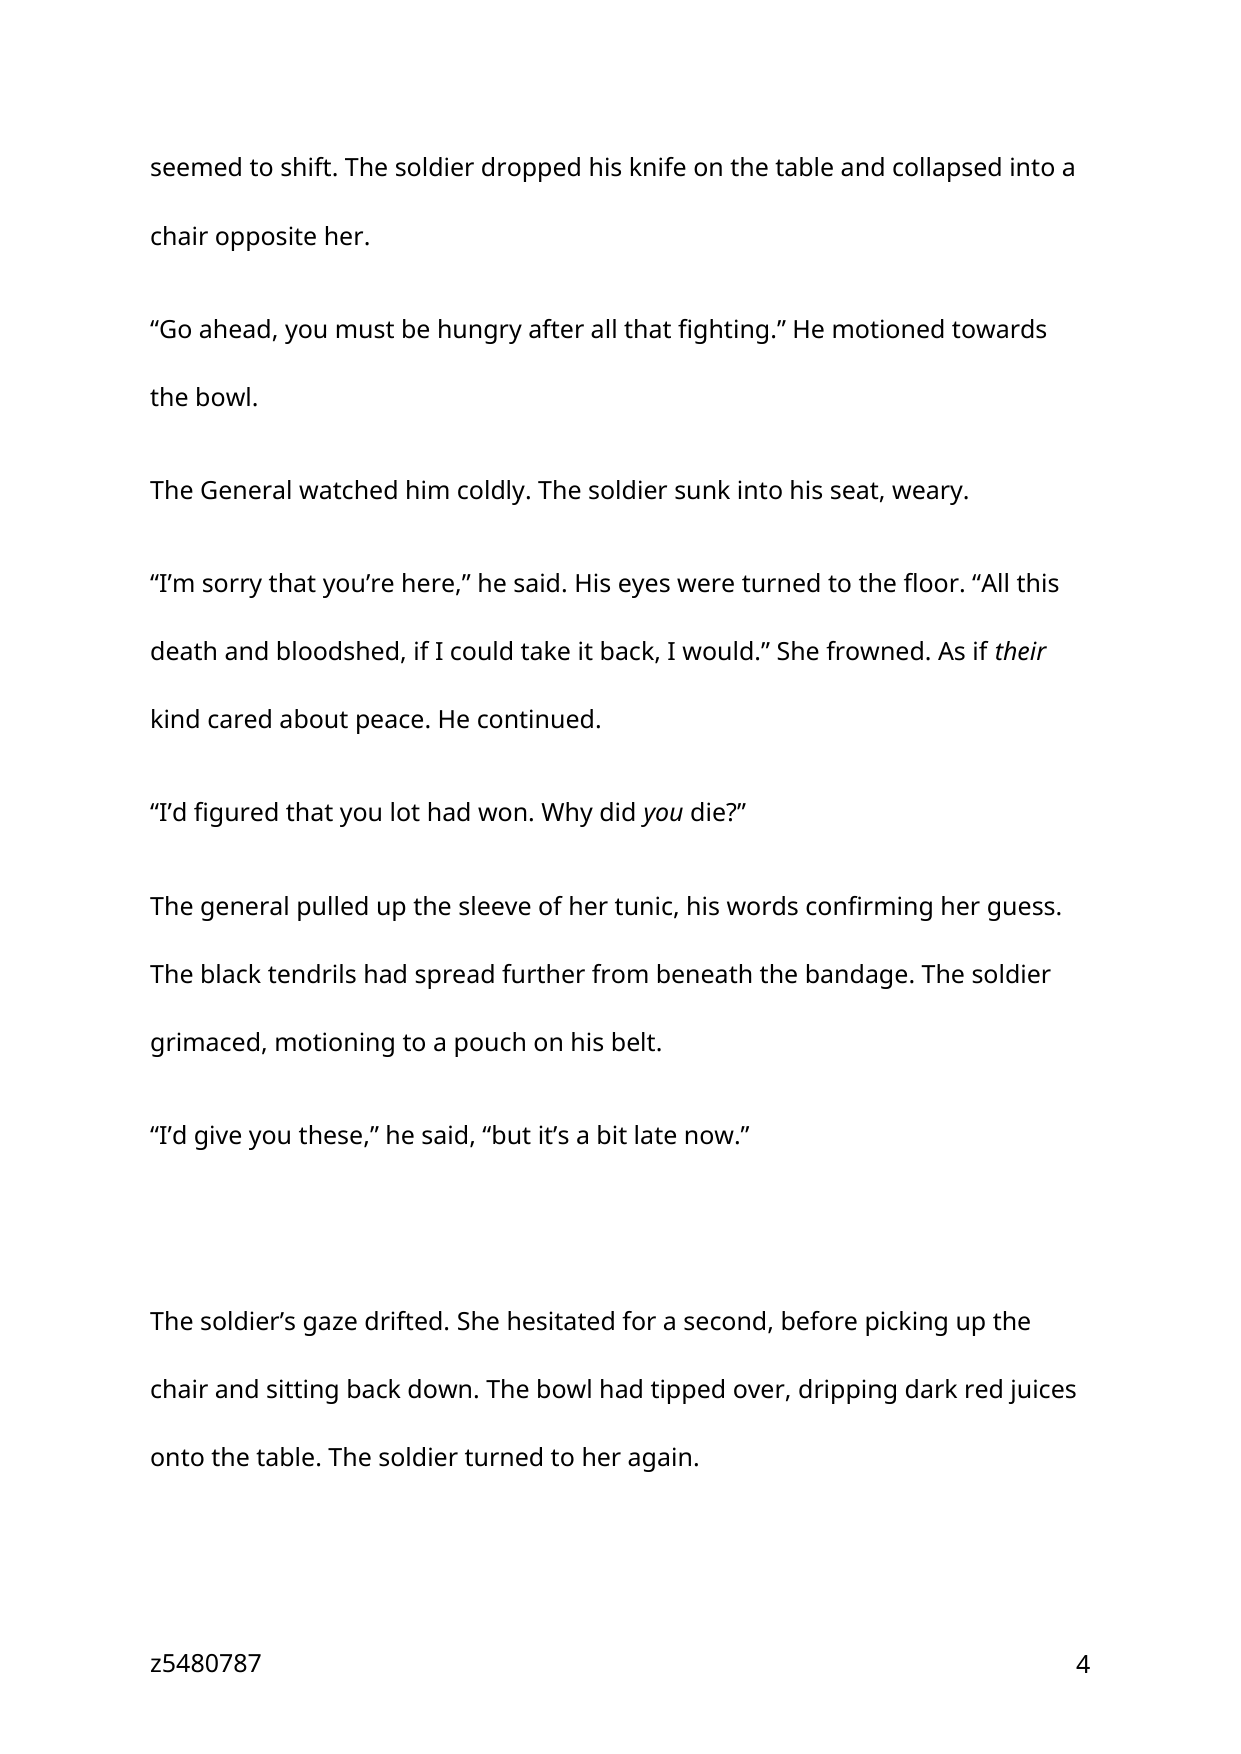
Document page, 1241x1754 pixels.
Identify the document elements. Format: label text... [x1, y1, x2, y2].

text The general pulled up the sleeve of her tunic, his words confirming her guess. The black tendrils had spread further from beneath the bandage. The soldier grimaced, motioning to a pouch on his belt. [150, 888, 1090, 1058]
text “I’d figured that you lot had won. Why did you die?” [150, 795, 1090, 829]
text seemed to shift. The soldier dropped his knife on the table and collapsed into a chair opposite her. [150, 150, 1090, 252]
text “I’d give you these,” he said, “but it’s a bit late now.” [150, 1117, 1090, 1152]
text The soldier’s gaze drifted. She hesitated for a second, before picking up the chair and sitting back down. The bowl had tipped over, dripping dark red juices onto the table. The soldier turned to her again. [150, 1304, 1090, 1474]
text The General watched him coldly. The soldier sunk into his seat, weary. [150, 472, 1090, 507]
text “Go ahead, you must be hungry after all that fighting.” He motioned towards the bowl. [150, 311, 1090, 413]
text “I’m sorry that you’re here,” he said. His eyes were turned to the floor. “All this death and bloodshed, if I could take it back, I would.” She frowned. As if their kind cared about peace. He continued. [150, 566, 1090, 736]
